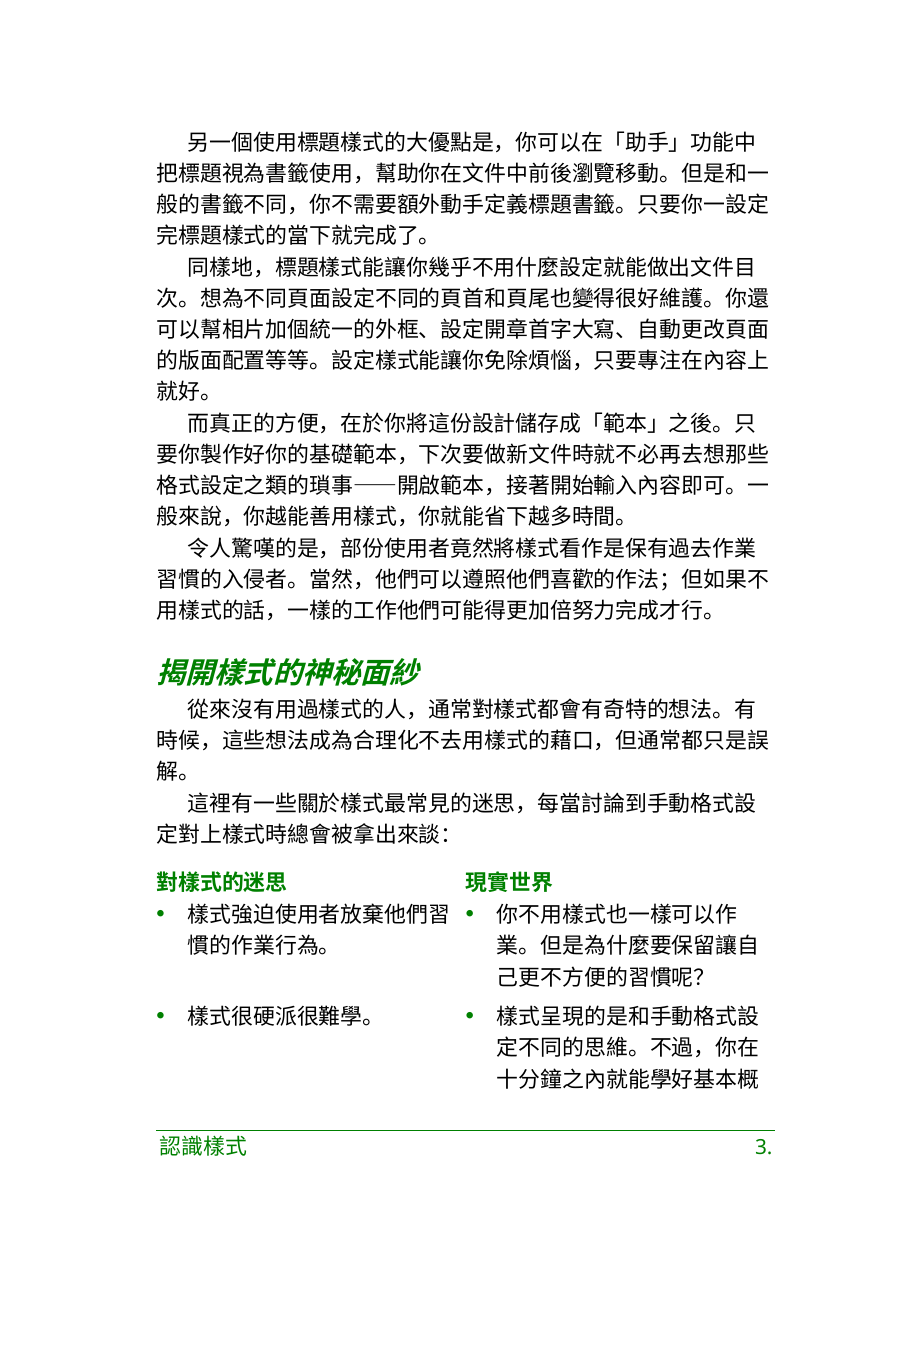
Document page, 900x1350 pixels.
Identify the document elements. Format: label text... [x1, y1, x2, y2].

text 令人驚嘆的是，部份使用者竟然將樣式看作是保有過去作業習慣的入侵者。當然，他們可以遵照他們喜歡的作法；但如果不用樣式的話，一樣的工作他們可能得更加倍努力完成才行。 [156, 531, 775, 625]
text 而真正的方便，在於你將這份設計儲存成「範本」之後。只要你製作好你的基礎範本，下次要做新文件時就不必再去想那些格式設定之類的瑣事——開啟範本，接著開始輸入內容即可。一般來說，你越能善用樣式，你就能省下越多時間。 [156, 406, 775, 531]
table_header 對樣式的迷思 [156, 864, 465, 897]
table_header 現實世界 [465, 864, 775, 897]
text 從來沒有用過樣式的人，通常對樣式都會有奇特的想法。有時候，這些想法成為合理化不去用樣式的藉口，但通常都只是誤解。 [156, 692, 775, 786]
subtitle 揭開樣式的神秘面紗 [156, 650, 775, 692]
text 同樣地，標題樣式能讓你幾乎不用什麼設定就能做出文件目次。想為不同頁面設定不同的頁首和頁尾也變得很好維護。你還可以幫相片加個統一的外框、設定開章首字大寫、自動更改頁面的版面配置等等。設定樣式能讓你免除煩惱，只要專注在內容上就好。 [156, 250, 775, 406]
table_cell 樣式呈現的是和手動格式設定不同的思維。不過，你在十分鐘之內就能學好基本概念。 [465, 1000, 775, 1093]
text 另一個使用標題樣式的大優點是，你可以在「助手」功能中把標題視為書籤使用，幫助你在文件中前後瀏覽移動。但是和一般的書籤不同，你不需要額外動手定義標題書籤。只要你一設定完標題樣式的當下就完成了。 [156, 125, 775, 250]
table_cell 你不用樣式也一樣可以作業。但是為什麼要保留讓自己更不方便的習慣呢？ [465, 898, 775, 999]
table_cell 樣式強迫使用者放棄他們習慣的作業行為。 [156, 898, 465, 999]
text 這裡有一些關於樣式最常見的迷思，每當討論到手動格式設定對上樣式時總會被拿出來談： [156, 786, 775, 848]
table_cell 樣式很硬派很難學。 [156, 1000, 465, 1093]
